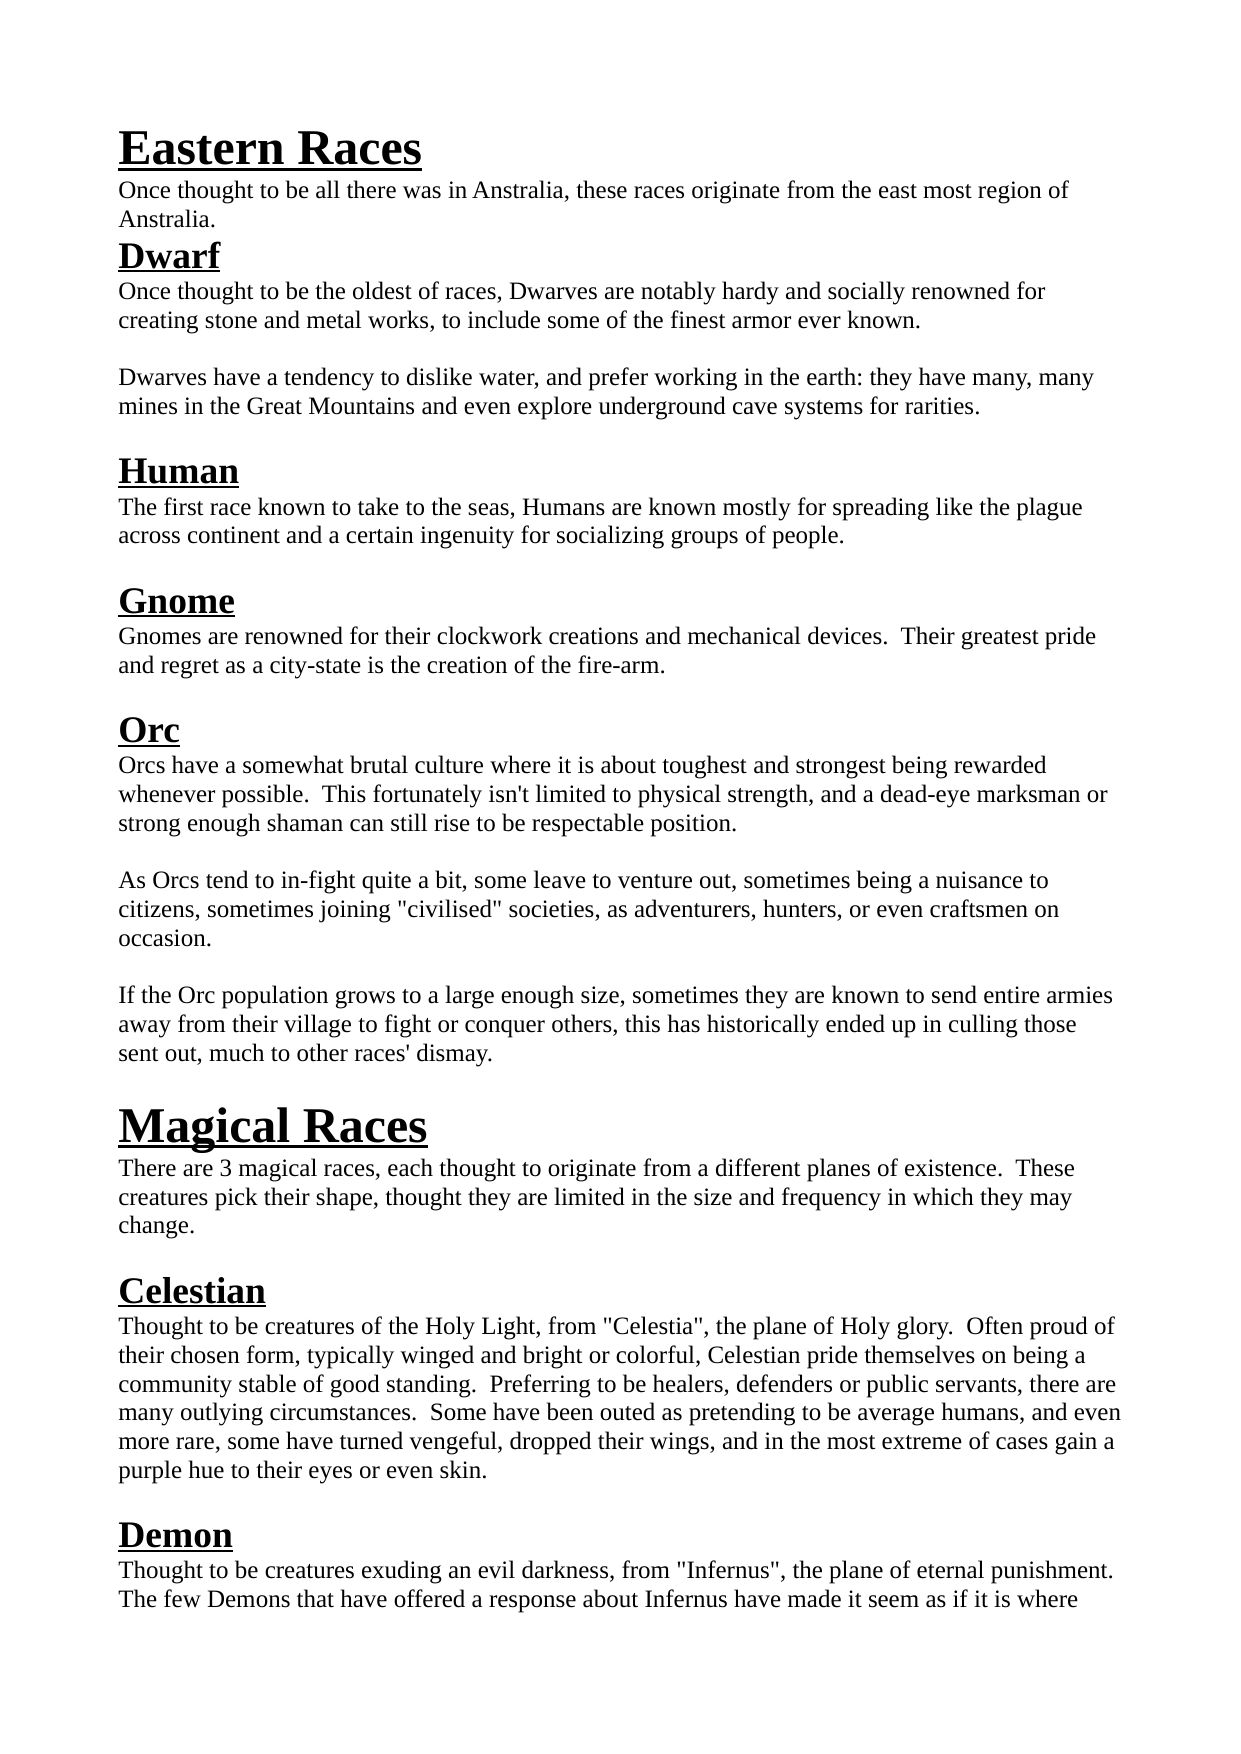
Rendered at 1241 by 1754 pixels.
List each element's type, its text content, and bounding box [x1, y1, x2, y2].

text There are 3 magical races, each thought to originate from a different planes of existence. These creatures pick their shape, thought they are limited in the size and frequency in which they may change. [118, 1153, 1122, 1239]
text Eastern Races [118, 118, 1122, 176]
text Orc [118, 707, 1122, 751]
text Once thought to be the oldest of races, Dwarves are notably hardy and socially renowned for creating stone and metal works, to include some of the finest armor ever known. Dwarves have a tendency to dislike water, and prefer working in the earth: they have many, many mines in the Great Mountains and even explore underground cave systems for rarities. [118, 276, 1122, 420]
text Dwarf [118, 233, 1122, 276]
text Celestian [118, 1268, 1122, 1311]
text Once thought to be all there was in Anstralia, these races originate from the east most region of Anstralia. [118, 176, 1122, 233]
text Demon [118, 1512, 1122, 1556]
text Thought to be creatures exuding an evil darkness, from "Infernus", the plane of eternal punishment. The few Demons that have offered a response about Infernus have made it seem as if it is where [118, 1556, 1122, 1613]
text As Orcs tend to in-fight quite a bit, some leave to venture out, sometimes being a nuisance to citizens, sometimes joining "civilised" societies, as adventurers, hunters, or even craftsmen on occasion. [118, 866, 1122, 952]
text Orcs have a somewhat brutal culture where it is about toughest and strongest being rewarded whenever possible. This fortunately isn't limited to physical strength, and a dead-eye marksman or strong enough shaman can still rise to be respectable position. [118, 751, 1122, 837]
text Gnome [118, 578, 1122, 621]
text If the Orc population grows to a large enough size, sometimes they are known to send entire armies away from their village to fight or conquer others, this has historically ended up in culling those sent out, much to other races' dismay. Magical Races [118, 981, 1122, 1153]
text The first race known to take to the seas, Humans are known mostly for spreading like the plague across continent and a certain ingenuity for socializing groups of people. [118, 492, 1122, 549]
text Thought to be creatures of the Holy Light, from "Celestia", the plane of Holy glory. Often proud of their chosen form, typically winged and bright or colorful, Celestian pride themselves on being a community stable of good standing. Preferring to be healers, defenders or public servants, there are many outlying circumstances. Some have been outed as pretending to be average humans, and even more rare, some have turned vengeful, dropped their wings, and in the most extreme of cases gain a purple hue to their eyes or even skin. [118, 1311, 1122, 1484]
text Gnomes are renowned for their clockwork creations and mechanical devices. Their greatest pride and regret as a city-state is the creation of the fire-arm. [118, 621, 1122, 679]
text Human [118, 449, 1122, 492]
